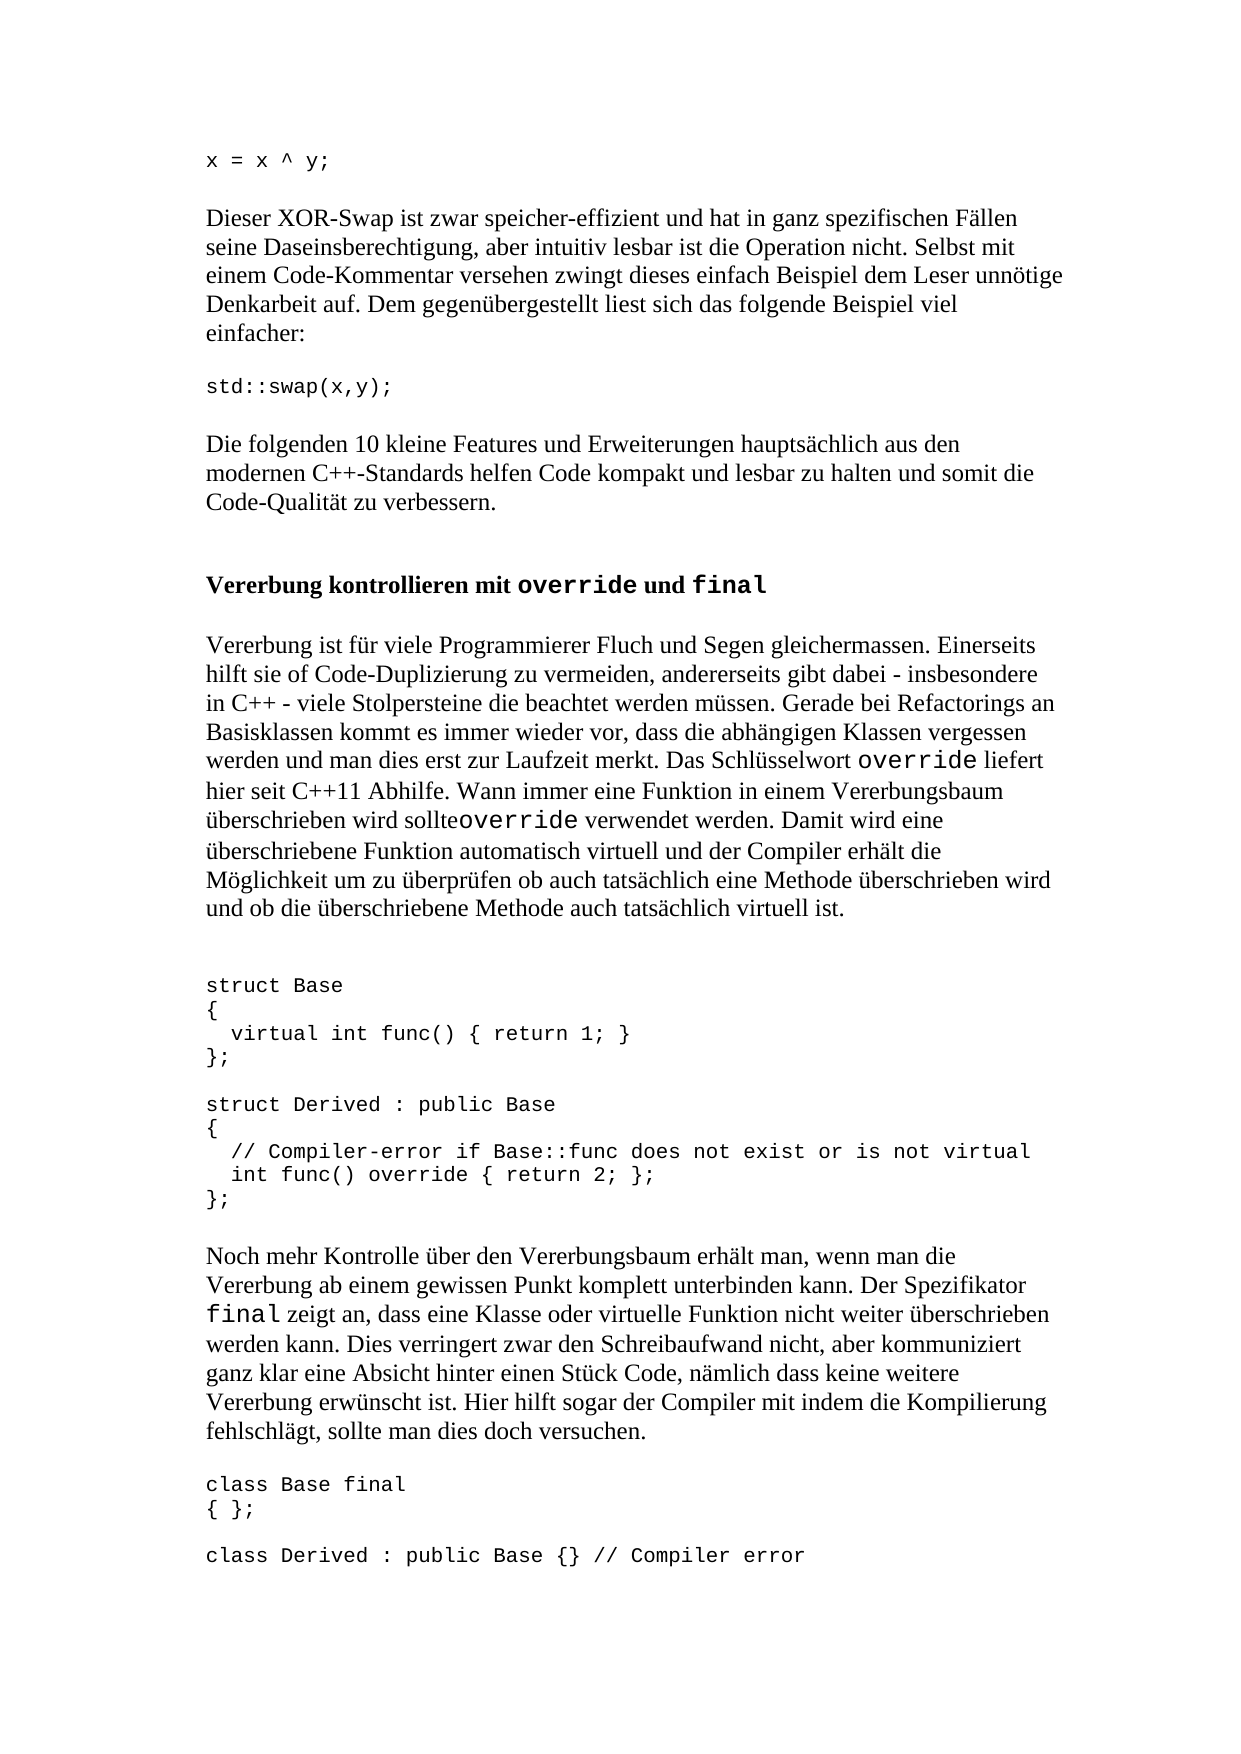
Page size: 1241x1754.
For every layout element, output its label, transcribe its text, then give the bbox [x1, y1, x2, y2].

text class Base final [206, 1474, 1063, 1498]
text Die folgenden 10 kleine Features und Erweiterungen hauptsächlich aus den modernen C++-Standards helfen Code kompakt und lesbar zu halten und somit die Code-Qualität zu verbessern. [206, 429, 1063, 516]
text }; [206, 1188, 1063, 1212]
subtitle Vererbung kontrollieren mit override und final [206, 570, 1063, 601]
text class Derived : public Base {} // Compiler error [206, 1545, 1063, 1569]
text x = x ^ y; [206, 150, 1063, 174]
text { }; [206, 1498, 1063, 1521]
text std::swap(x,y); [206, 376, 1063, 400]
text // Compiler-error if Base::func does not exist or is not virtual [206, 1141, 1063, 1164]
text int func() override { return 2; }; [206, 1164, 1063, 1188]
text { [206, 999, 1063, 1023]
text virtual int func() { return 1; } [206, 1023, 1063, 1046]
text struct Derived : public Base [206, 1093, 1063, 1117]
text Noch mehr Kontrolle über den Vererbungsbaum erhält man, wenn man die Vererbung ab einem gewissen Punkt komplett unterbinden kann. Der Spezifikator final zeigt an, dass eine Klasse oder virtuelle Funktion nicht weiter überschrieben werden kann. Dies verringert zwar den Schreibaufwand nicht, aber kommuniziert ganz klar eine Absicht hinter einen Stück Code, nämlich dass keine weitere Vererbung erwünscht ist. Hier hilft sogar der Compiler mit indem die Kompilierung fehlschlägt, sollte man dies doch versuchen. [206, 1241, 1063, 1444]
text { [206, 1117, 1063, 1141]
text Vererbung ist für viele Programmierer Fluch und Segen gleichermassen. Einerseits hilft sie of Code-Duplizierung zu vermeiden, andererseits gibt dabei - insbesondere in C++ - viele Stolpersteine die beachtet werden müssen. Gerade bei Refactorings an Basisklassen kommt es immer wieder vor, dass die abhängigen Klassen vergessen werden und man dies erst zur Laufzeit merkt. Das Schlüsselwort override liefert hier seit C++11 Abhilfe. Wann immer eine Funktion in einem Vererbungsbaum überschrieben wird sollteoverride verwendet werden. Damit wird eine überschriebene Funktion automatisch virtuell und der Compiler erhält die Möglichkeit um zu überprüfen ob auch tatsächlich eine Methode überschrieben wird und ob die überschriebene Methode auch tatsächlich virtuell ist. [206, 631, 1063, 922]
text }; [206, 1046, 1063, 1070]
text struct Base [206, 975, 1063, 999]
text Dieser XOR-Swap ist zwar speicher-effizient und hat in ganz spezifischen Fällen seine Daseinsberechtigung, aber intuitiv lesbar ist die Operation nicht. Selbst mit einem Code-Kommentar versehen zwingt dieses einfach Beispiel dem Leser unnötige Denkarbeit auf. Dem gegenübergestellt liest sich das folgende Beispiel viel einfacher: [206, 203, 1063, 347]
